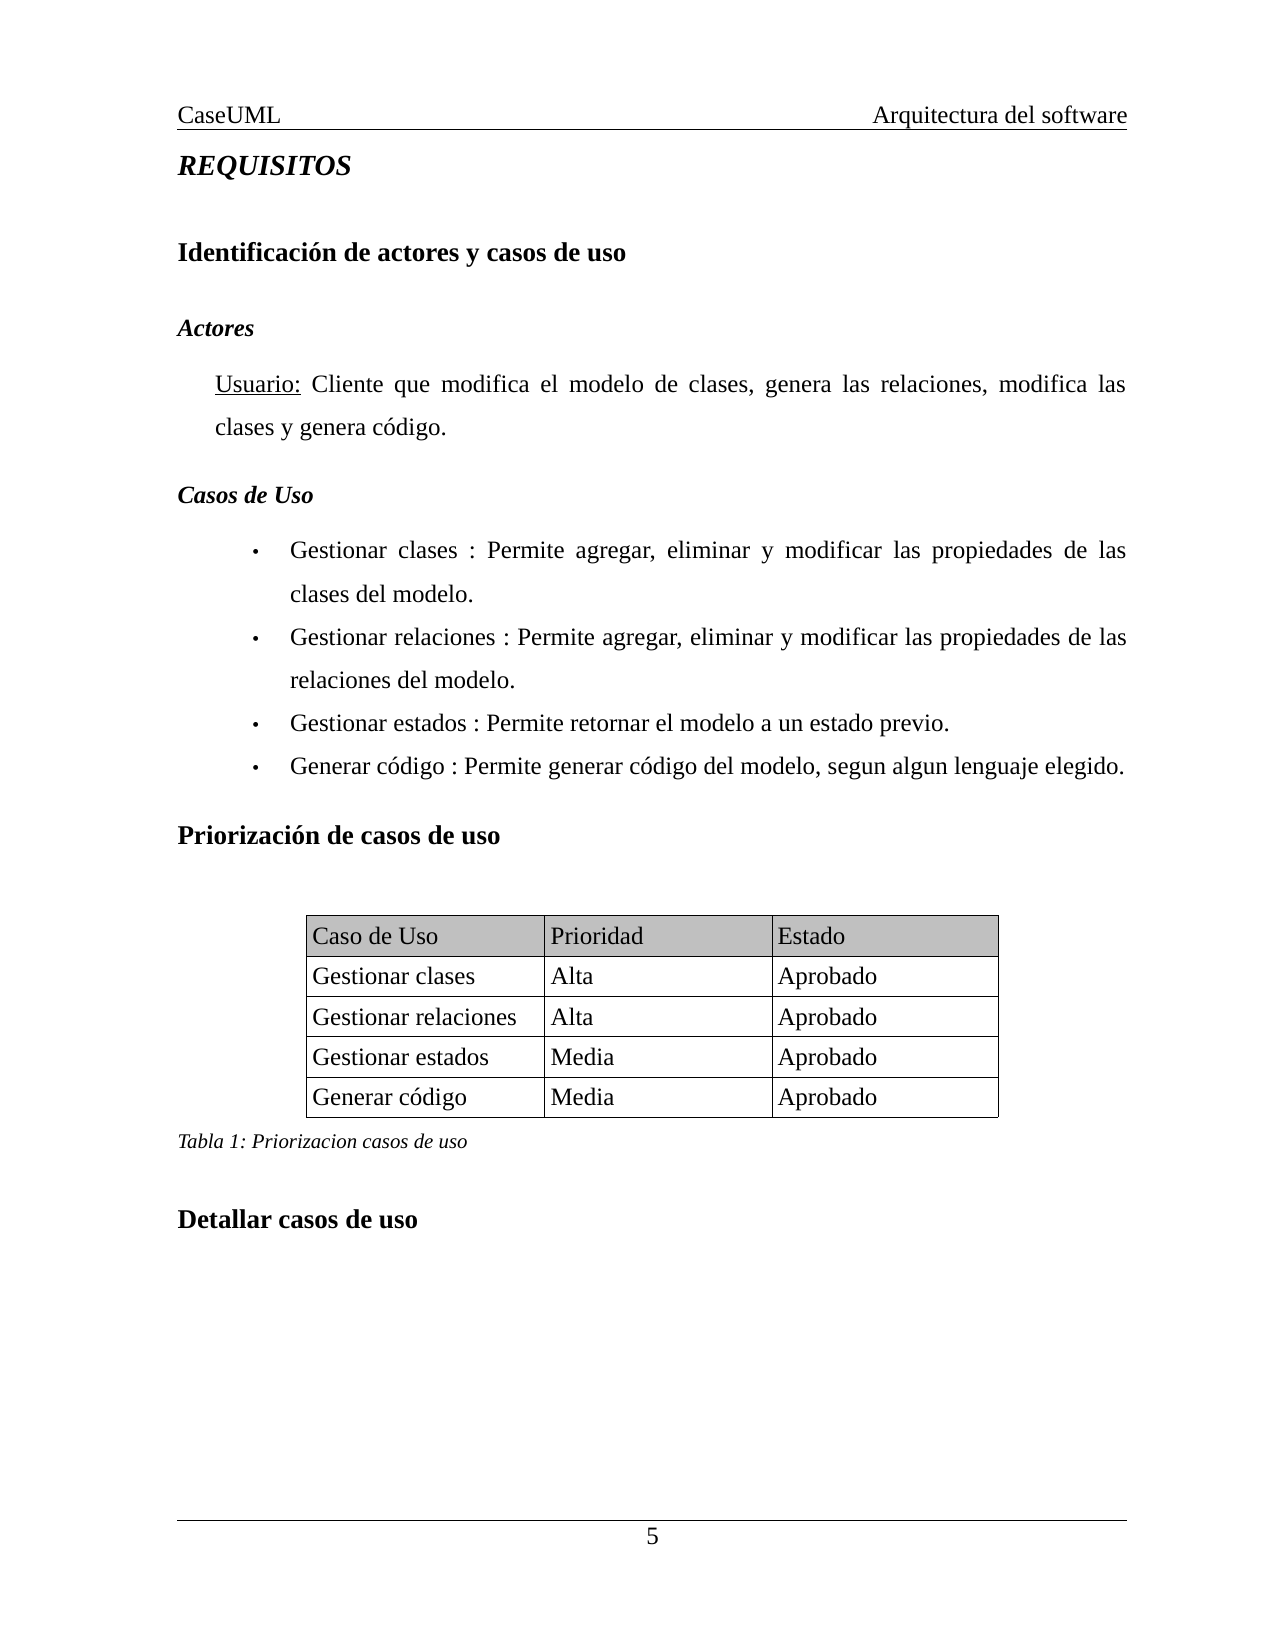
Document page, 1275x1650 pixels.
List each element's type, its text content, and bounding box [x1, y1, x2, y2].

table_cell Aprobado [773, 957, 998, 996]
list Usuario: Cliente que modifica el modelo de clases, genera las relaciones, modifica las clases y genera código. [177, 369, 1127, 441]
table_cell Alta [545, 957, 772, 996]
list Gestionar estados : Permite retornar el modelo a un estado previo. [252, 708, 1127, 737]
subtitle Priorización de casos de uso [177, 819, 1127, 850]
table_cell Gestionar estados [307, 1037, 544, 1077]
table_header Estado [773, 916, 998, 956]
table_header Prioridad [545, 916, 772, 956]
list Gestionar relaciones : Permite agregar, eliminar y modificar las propiedades de las relaciones del modelo. [252, 622, 1127, 694]
table_header Caso de Uso [307, 916, 544, 956]
table_cell Gestionar relaciones [307, 997, 544, 1036]
text Tabla 1: Priorizacion casos de uso [177, 1129, 1127, 1153]
subtitle REQUISITOS [177, 148, 1127, 181]
table_cell Media [545, 1037, 772, 1077]
table_cell Aprobado [773, 997, 998, 1036]
subtitle Detallar casos de uso [177, 1203, 1127, 1234]
table_cell Aprobado [773, 1037, 998, 1077]
table_cell Media [545, 1078, 772, 1117]
subtitle Actores [177, 314, 1127, 342]
table_cell Alta [545, 997, 772, 1036]
list Generar código : Permite generar código del modelo, segun algun lenguaje elegido. [252, 751, 1127, 780]
table_cell Aprobado [773, 1078, 998, 1117]
subtitle Casos de Uso [177, 480, 1127, 509]
list Gestionar clases : Permite agregar, eliminar y modificar las propiedades de las clases del modelo. [252, 536, 1127, 607]
table_cell Generar código [307, 1078, 544, 1117]
table_cell Gestionar clases [307, 957, 544, 996]
subtitle Identificación de actores y casos de uso [177, 236, 1127, 267]
